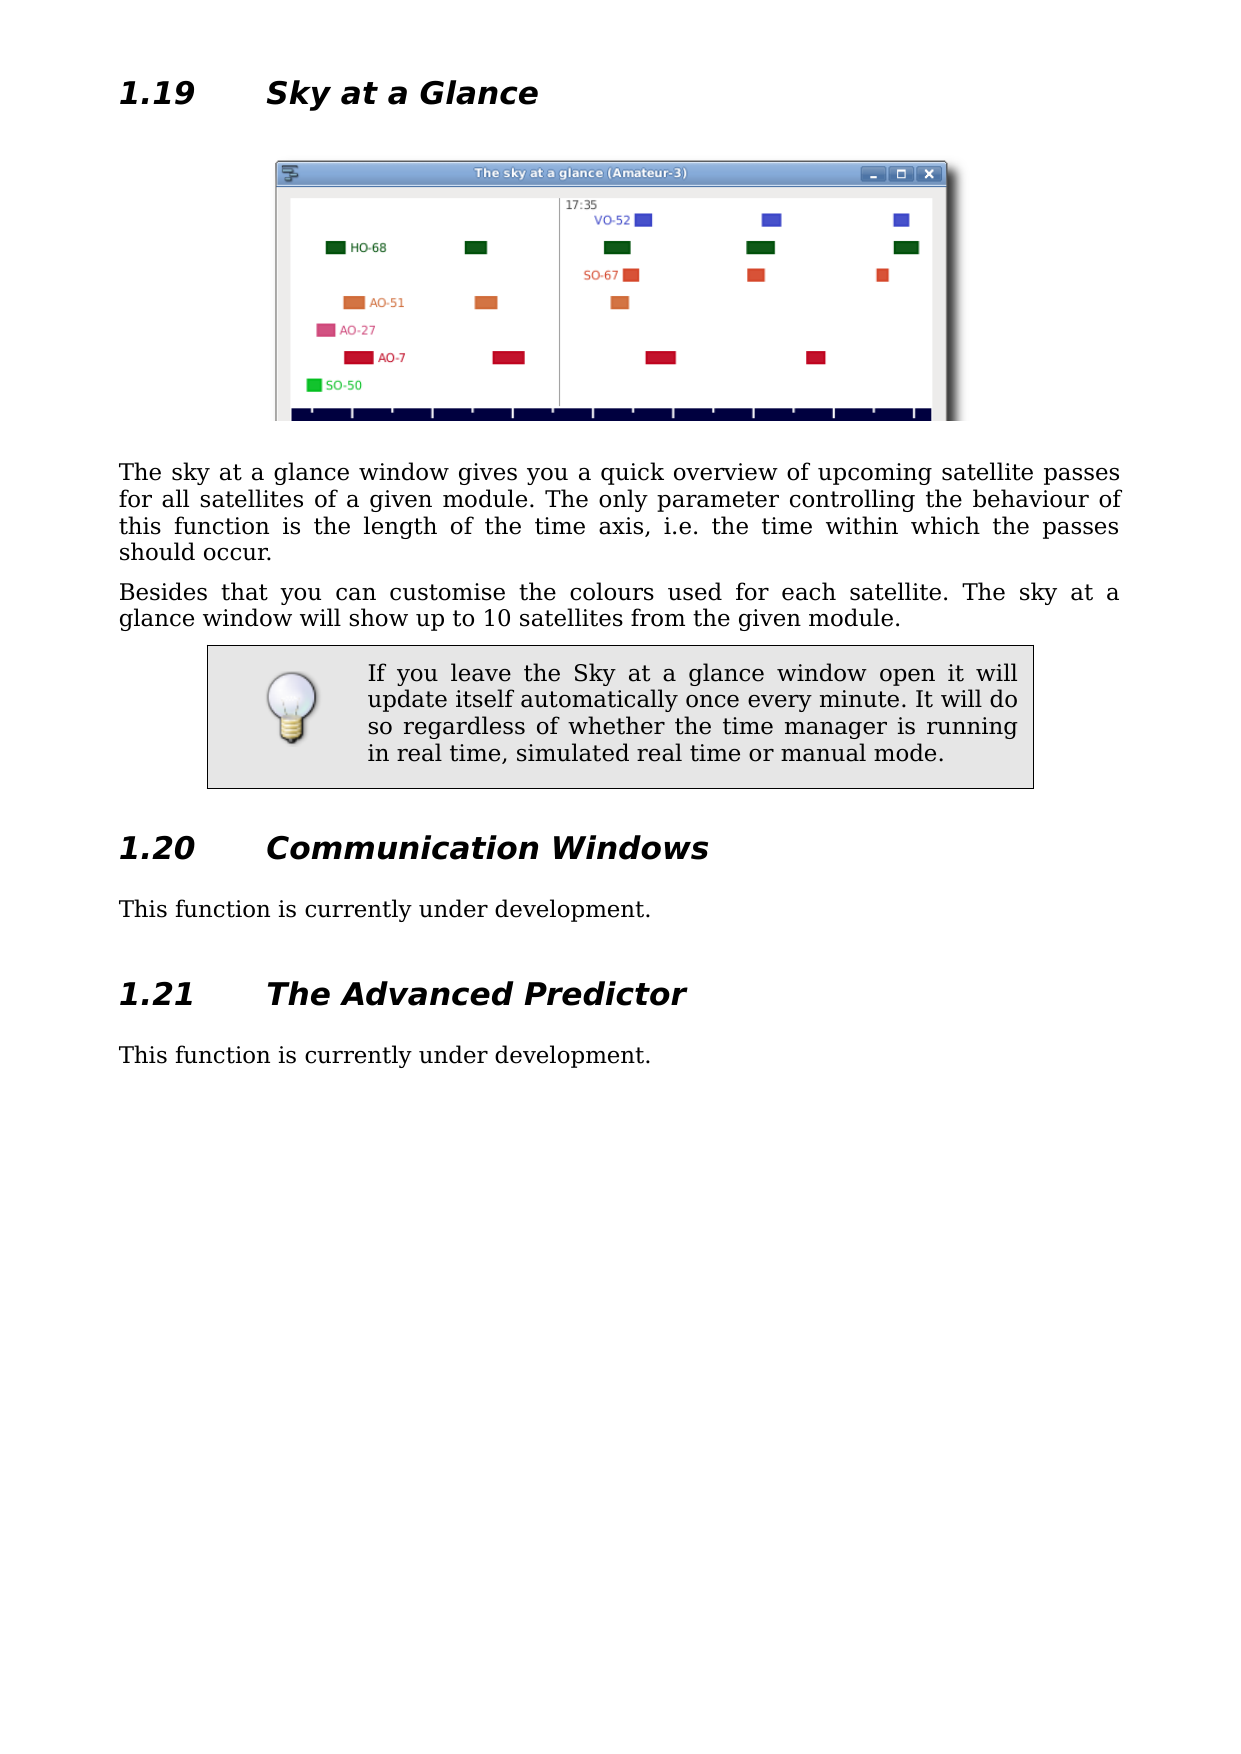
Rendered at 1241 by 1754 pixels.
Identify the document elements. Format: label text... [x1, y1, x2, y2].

table_header If you leave the Sky at a glance window open it will update itself automatically once every minute. It will do so regardless of whether the time manager is running in real time, simulated real time or manual mode. [364, 646, 1033, 788]
subtitle Communication Windows [118, 830, 1122, 866]
text This function is currently under development. [118, 896, 1122, 923]
table_header [208, 646, 364, 788]
subtitle Sky at a Glance [118, 75, 1122, 111]
text The sky at a glance window gives you a quick overview of upcoming satellite passes for all satellites of a given module. The only parameter controlling the behaviour of this function is the length of the time axis, i.e. the time within which the passes should occur. [118, 459, 1122, 566]
text This function is currently under development. [118, 1042, 1122, 1069]
subtitle The Advanced Predictor [118, 976, 1122, 1013]
text Besides that you can customise the colours used for each satellite. The sky at a glance window will show up to 10 satellites from the given module. [118, 579, 1122, 632]
